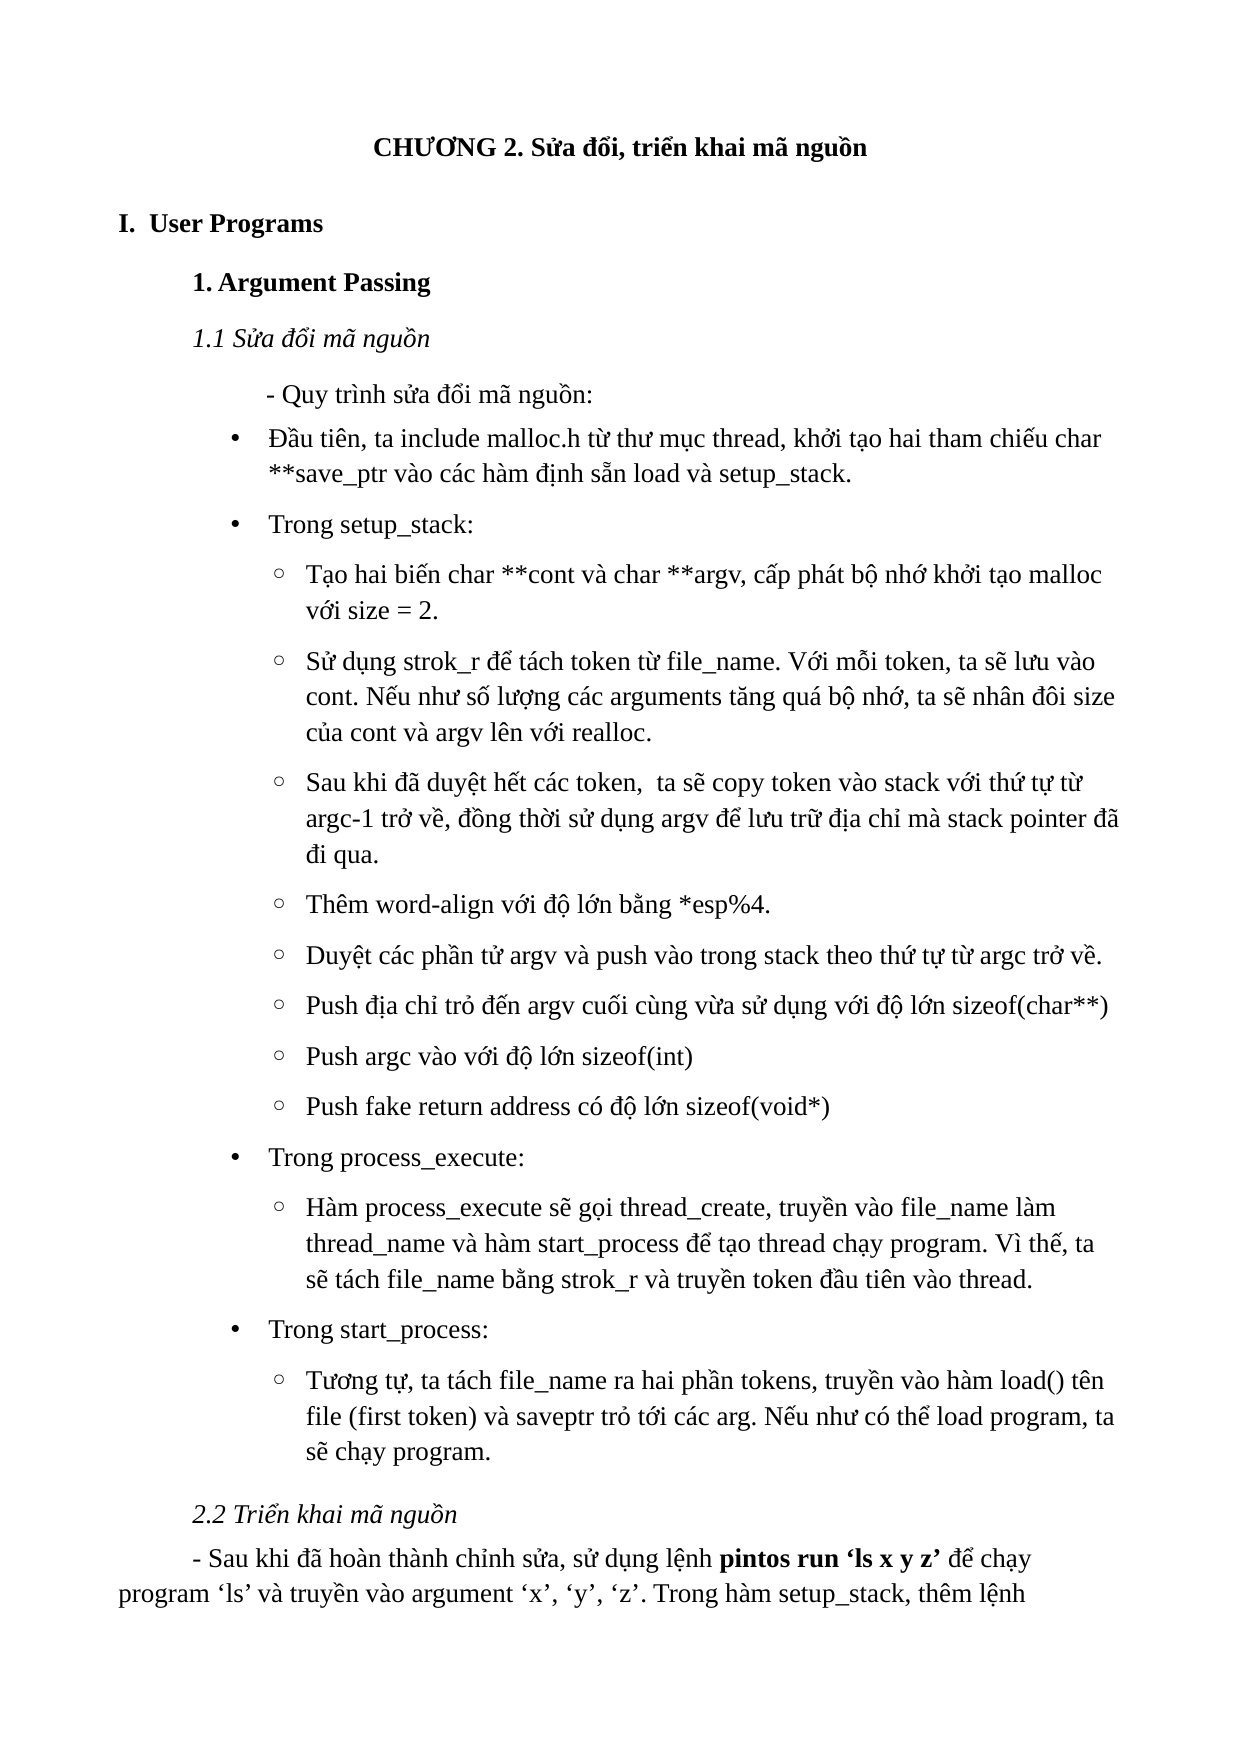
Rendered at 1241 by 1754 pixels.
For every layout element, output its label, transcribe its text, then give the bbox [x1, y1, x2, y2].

list Đầu tiên, ta include malloc.h từ thư mục thread, khởi tạo hai tham chiếu char **save_ptr vào các hàm định sẵn load và setup_stack. [231, 422, 1122, 489]
subtitle I. User Programs [118, 208, 1122, 239]
subtitle 1.1 Sửa đổi mã nguồn [118, 322, 1122, 353]
list Sử dụng strok_r để tách token từ file_name. Với mỗi token, ta sẽ lưu vào cont. Nếu như số lượng các arguments tăng quá bộ nhớ, ta sẽ nhân đôi size của cont và argv lên với realloc. [268, 644, 1122, 747]
subtitle 1. Argument Passing [118, 266, 1122, 297]
list Push địa chỉ trỏ đến argv cuối cùng vừa sử dụng với độ lớn sizeof(char**) [268, 989, 1122, 1021]
list Duyệt các phần tử argv và push vào trong stack theo thứ tự từ argc trở về. [268, 939, 1122, 970]
list Sau khi đã duyệt hết các token, ta sẽ copy token vào stack với thứ tự từ argc-1 trở về, đồng thời sử dụng argv để lưu trữ địa chỉ mà stack pointer đã đi qua. [268, 766, 1122, 869]
list Push fake return address có độ lớn sizeof(void*) [268, 1090, 1122, 1122]
list Trong setup_stack: [231, 508, 1122, 539]
list Tương tự, ta tách file_name ra hai phần tokens, truyền vào hàm load() tên file (first token) và saveptr trỏ tới các arg. Nếu như có thể load program, ta sẽ chạy program. [268, 1364, 1122, 1467]
list Push argc vào với độ lớn sizeof(int) [268, 1040, 1122, 1071]
list Trong process_execute: [231, 1141, 1122, 1172]
subtitle 2.2 Triển khai mã nguồn [118, 1498, 1122, 1529]
subtitle Sửa đổi, triển khai mã nguồn [118, 131, 1122, 162]
list Tạo hai biến char **cont và char **argv, cấp phát bộ nhớ khởi tạo malloc với size = 2. [268, 558, 1122, 625]
text - Sau khi đã hoàn thành chỉnh sửa, sử dụng lệnh pintos run ‘ls x y z’ để chạy program ‘ls’ và truyền vào argument ‘x’, ‘y’, ‘z’. Trong hàm setup_stack, thêm lệnh [118, 1542, 1122, 1609]
subtitle - Quy trình sửa đổi mã nguồn: [118, 378, 1122, 409]
list Thêm word-align với độ lớn bằng *esp%4. [268, 888, 1122, 919]
list Hàm process_execute sẽ gọi thread_create, truyền vào file_name làm thread_name và hàm start_process để tạo thread chạy program. Vì thế, ta sẽ tách file_name bằng strok_r và truyền token đầu tiên vào thread. [268, 1191, 1122, 1294]
list Trong start_process: [231, 1313, 1122, 1344]
